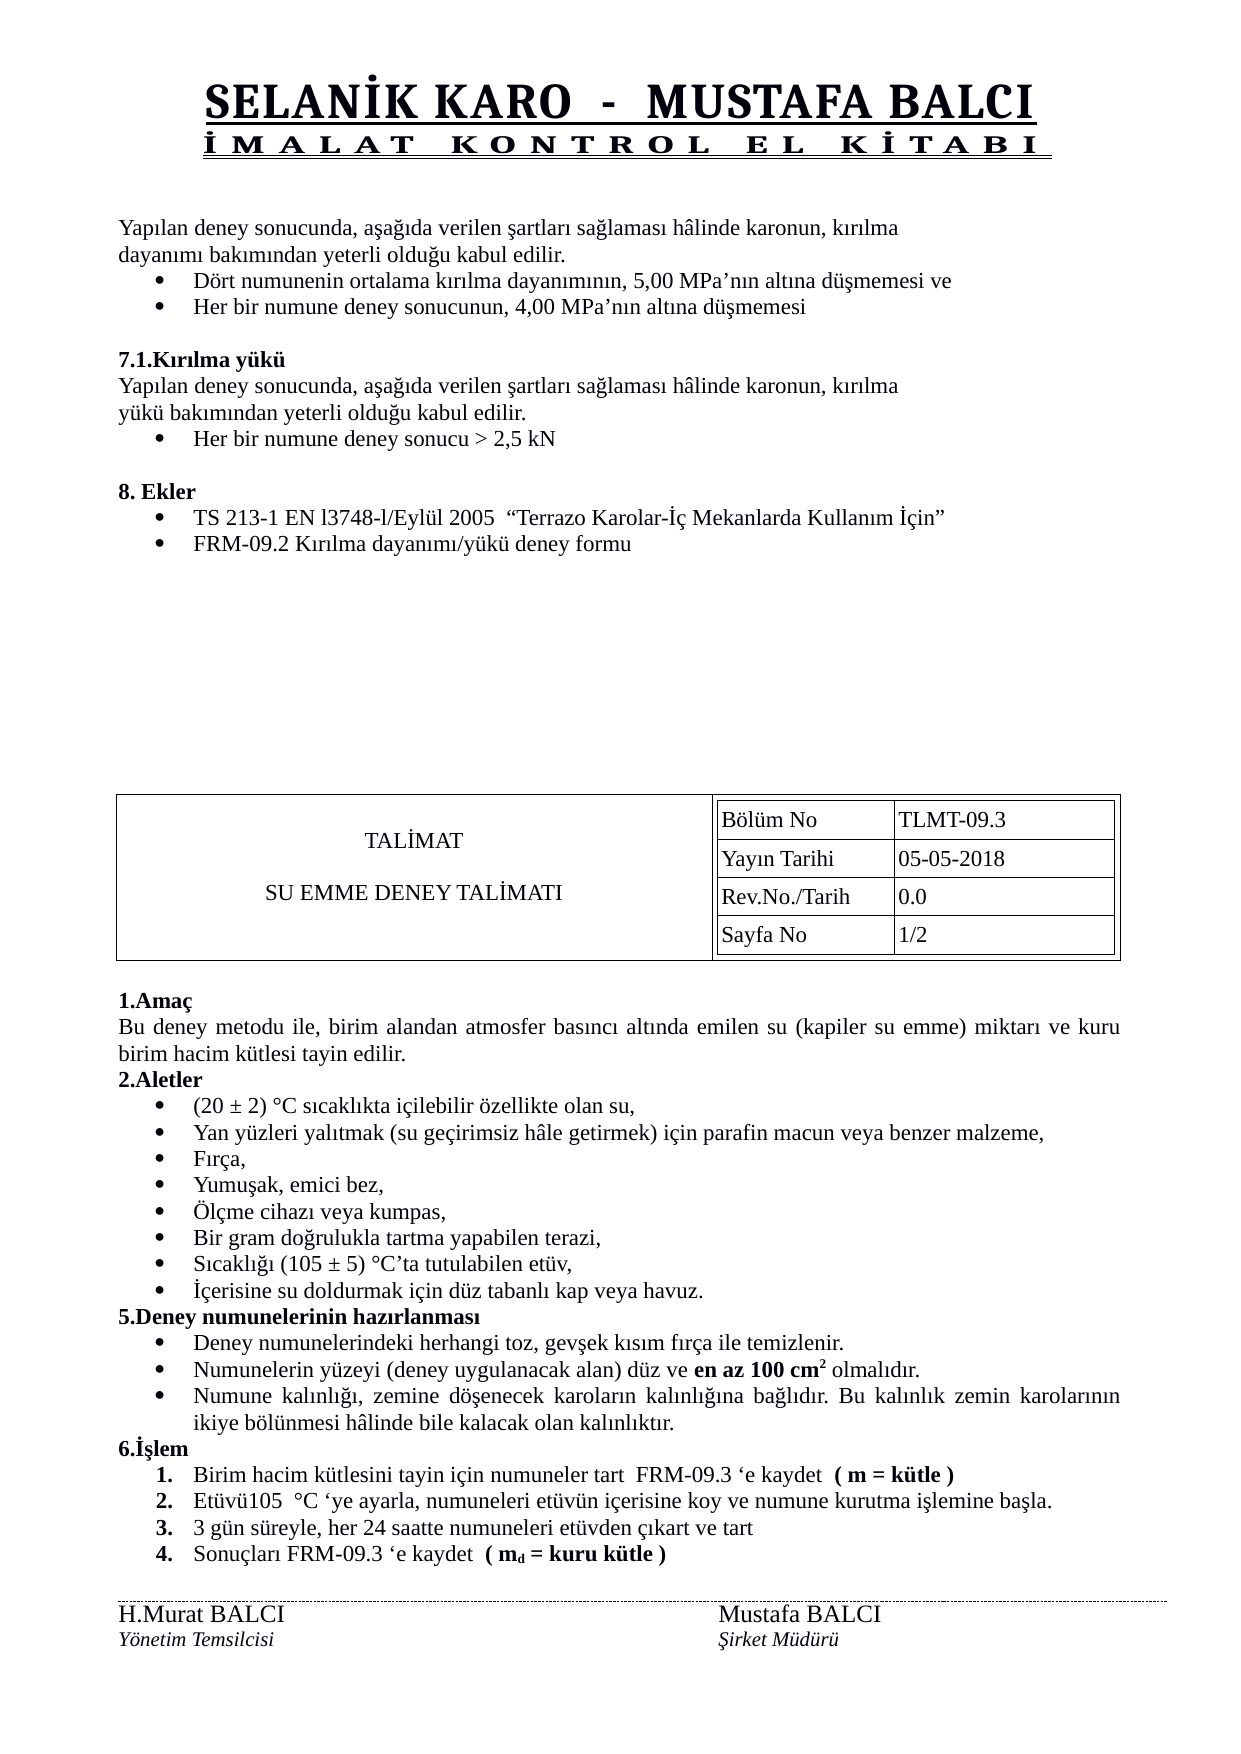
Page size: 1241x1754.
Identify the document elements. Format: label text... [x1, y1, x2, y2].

list Dört numunenin ortalama kırılma dayanımının, 5,00 MPa’nın altına düşmemesi ve [156, 267, 1122, 293]
text 7.1.Kırılma yükü [118, 346, 1122, 372]
text 8. Ekler [118, 478, 1122, 504]
list Deney numunelerindeki herhangi toz, gevşek kısım fırça ile temizlenir. [156, 1329, 1122, 1356]
list Sıcaklığı (105 ± 5) °C’ta tutulabilen etüv, [156, 1250, 1122, 1277]
list Her bir numune deney sonucu > 2,5 kN [156, 425, 1122, 451]
list Fırça, [156, 1145, 1122, 1171]
table_header TALİMAT SU EMME DENEY TALİMATI [117, 795, 712, 960]
table_cell 05-05-2018 [895, 840, 1114, 877]
table_cell Yayın Tarihi [718, 840, 894, 877]
table_header TLMT-09.3 [895, 801, 1114, 839]
table_cell 1/2 [895, 916, 1114, 954]
list Etüvü105 °C ‘ye ayarla, numuneleri etüvün içerisine koy ve numune kurutma işlemine başla. [156, 1488, 1122, 1514]
text 2.Aletler [118, 1066, 1122, 1092]
table_cell Sayfa No [718, 916, 894, 954]
text Yapılan deney sonucunda, aşağıda verilen şartları sağlaması hâlinde karonun, kırılma [118, 214, 1122, 241]
list Yumuşak, emici bez, [156, 1171, 1122, 1198]
table_cell 0.0 [895, 878, 1114, 915]
list Her bir numune deney sonucunun, 4,00 MPa’nın altına düşmemesi [156, 293, 1122, 320]
text Bu deney metodu ile, birim alandan atmosfer basıncı altında emilen su (kapiler su emme) miktarı ve kuru birim hacim kütlesi tayin edilir. [118, 1013, 1122, 1066]
list TS 213-1 EN l3748-l/Eylül 2005 “Terrazo Karolar-İç Mekanlarda Kullanım İçin” [156, 504, 1122, 531]
text Yapılan deney sonucunda, aşağıda verilen şartları sağlaması hâlinde karonun, kırılma [118, 372, 1122, 399]
list Bir gram doğrulukla tartma yapabilen terazi, [156, 1224, 1122, 1250]
table_header [713, 795, 1120, 960]
text 6.İşlem [118, 1435, 1122, 1461]
list Sonuçları FRM-09.3 ‘e kaydet ( md = kuru kütle ) [156, 1540, 1122, 1567]
text 5.Deney numunelerinin hazırlanması [118, 1303, 1122, 1329]
table_header Bölüm No [718, 801, 894, 839]
list (20 ± 2) °C sıcaklıkta içilebilir özellikte olan su, [156, 1092, 1122, 1119]
text yükü bakımından yeterli olduğu kabul edilir. [118, 399, 1122, 425]
list 3 gün süreyle, her 24 saatte numuneleri etüvden çıkart ve tart [156, 1514, 1122, 1540]
list İçerisine su doldurmak için düz tabanlı kap veya havuz. [156, 1277, 1122, 1303]
list Yan yüzleri yalıtmak (su geçirimsiz hâle getirmek) için parafin macun veya benzer malzeme, [156, 1119, 1122, 1145]
table_cell Rev.No./Tarih [718, 878, 894, 915]
list Ölçme cihazı veya kumpas, [156, 1198, 1122, 1224]
list Numune kalınlığı, zemine döşenecek karoların kalınlığına bağlıdır. Bu kalınlık zemin karolarının ikiye bölünmesi hâlinde bile kalacak olan kalınlıktır. [156, 1382, 1122, 1435]
list FRM-09.2 Kırılma dayanımı/yükü deney formu [156, 531, 1122, 557]
text 1.Amaç [118, 987, 1122, 1013]
list Birim hacim kütlesini tayin için numuneler tart FRM-09.3 ‘e kaydet ( m = kütle ) [156, 1461, 1122, 1488]
list Numunelerin yüzeyi (deney uygulanacak alan) düz ve en az 100 cm2 olmalıdır. [156, 1356, 1122, 1382]
text dayanımı bakımından yeterli olduğu kabul edilir. [118, 241, 1122, 267]
